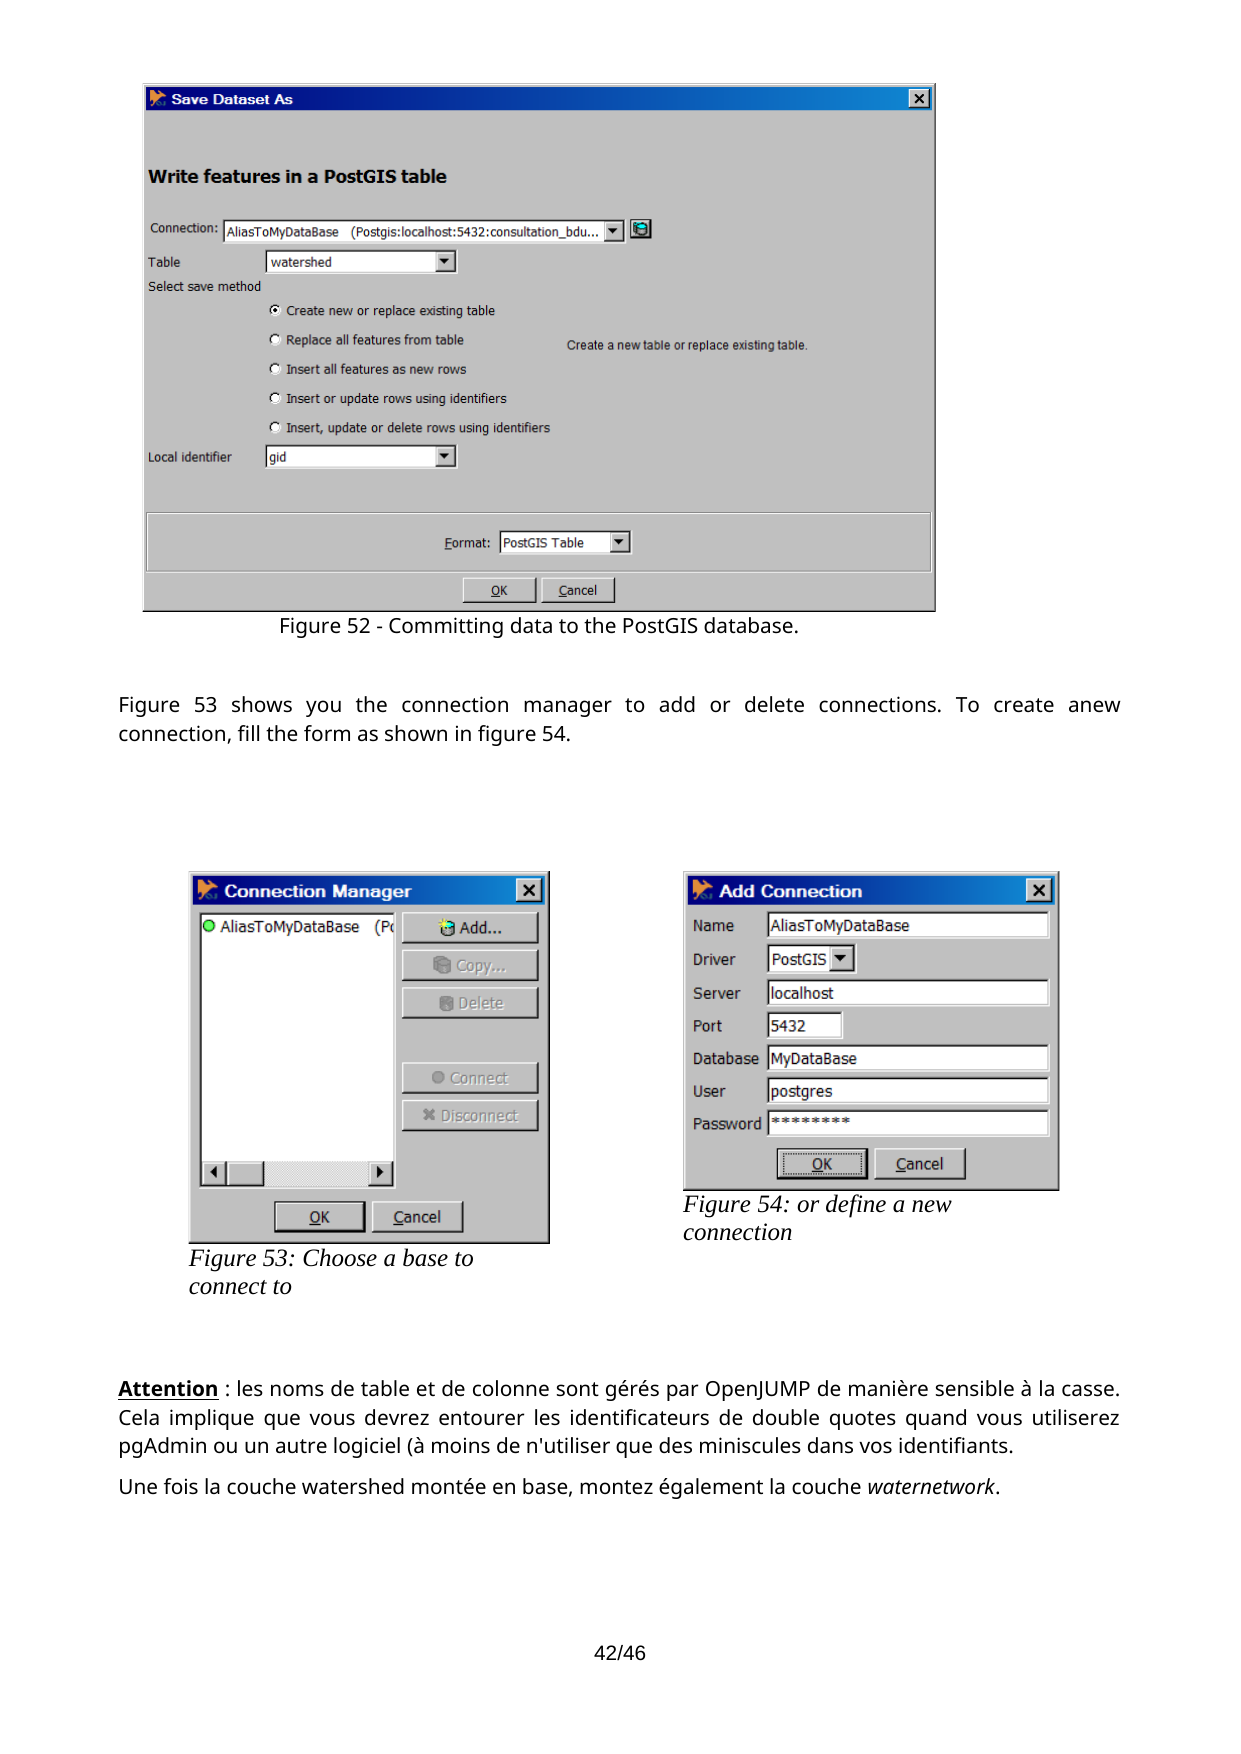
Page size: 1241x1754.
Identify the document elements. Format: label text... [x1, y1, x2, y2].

list Figure 52 - Committing data to the PostGIS database. [133, 96, 945, 640]
table_header [620, 842, 1122, 1334]
table_header [118, 842, 620, 1299]
text Attention : les noms de table et de colonne sont gérés par OpenJUMP de manière sensible à la casse. Cela implique que vous devrez entourer les identificateurs de double quotes quand vous utiliserez pgAdmin ou un autre logiciel (à moins de n'utiliser que des miniscules dans vos identifiants. [118, 1374, 1122, 1460]
text Une fois la couche watershed montée en base, montez également la couche waternetwork. [118, 1472, 1122, 1501]
text Figure 53 shows you the connection manager to add or delete connections. To create anew connection, fill the form as shown in figure 54. [118, 690, 1122, 747]
picture [188, 871, 550, 1244]
picture [683, 871, 1060, 1191]
picture [142, 83, 936, 612]
table_header [118, 1300, 620, 1334]
